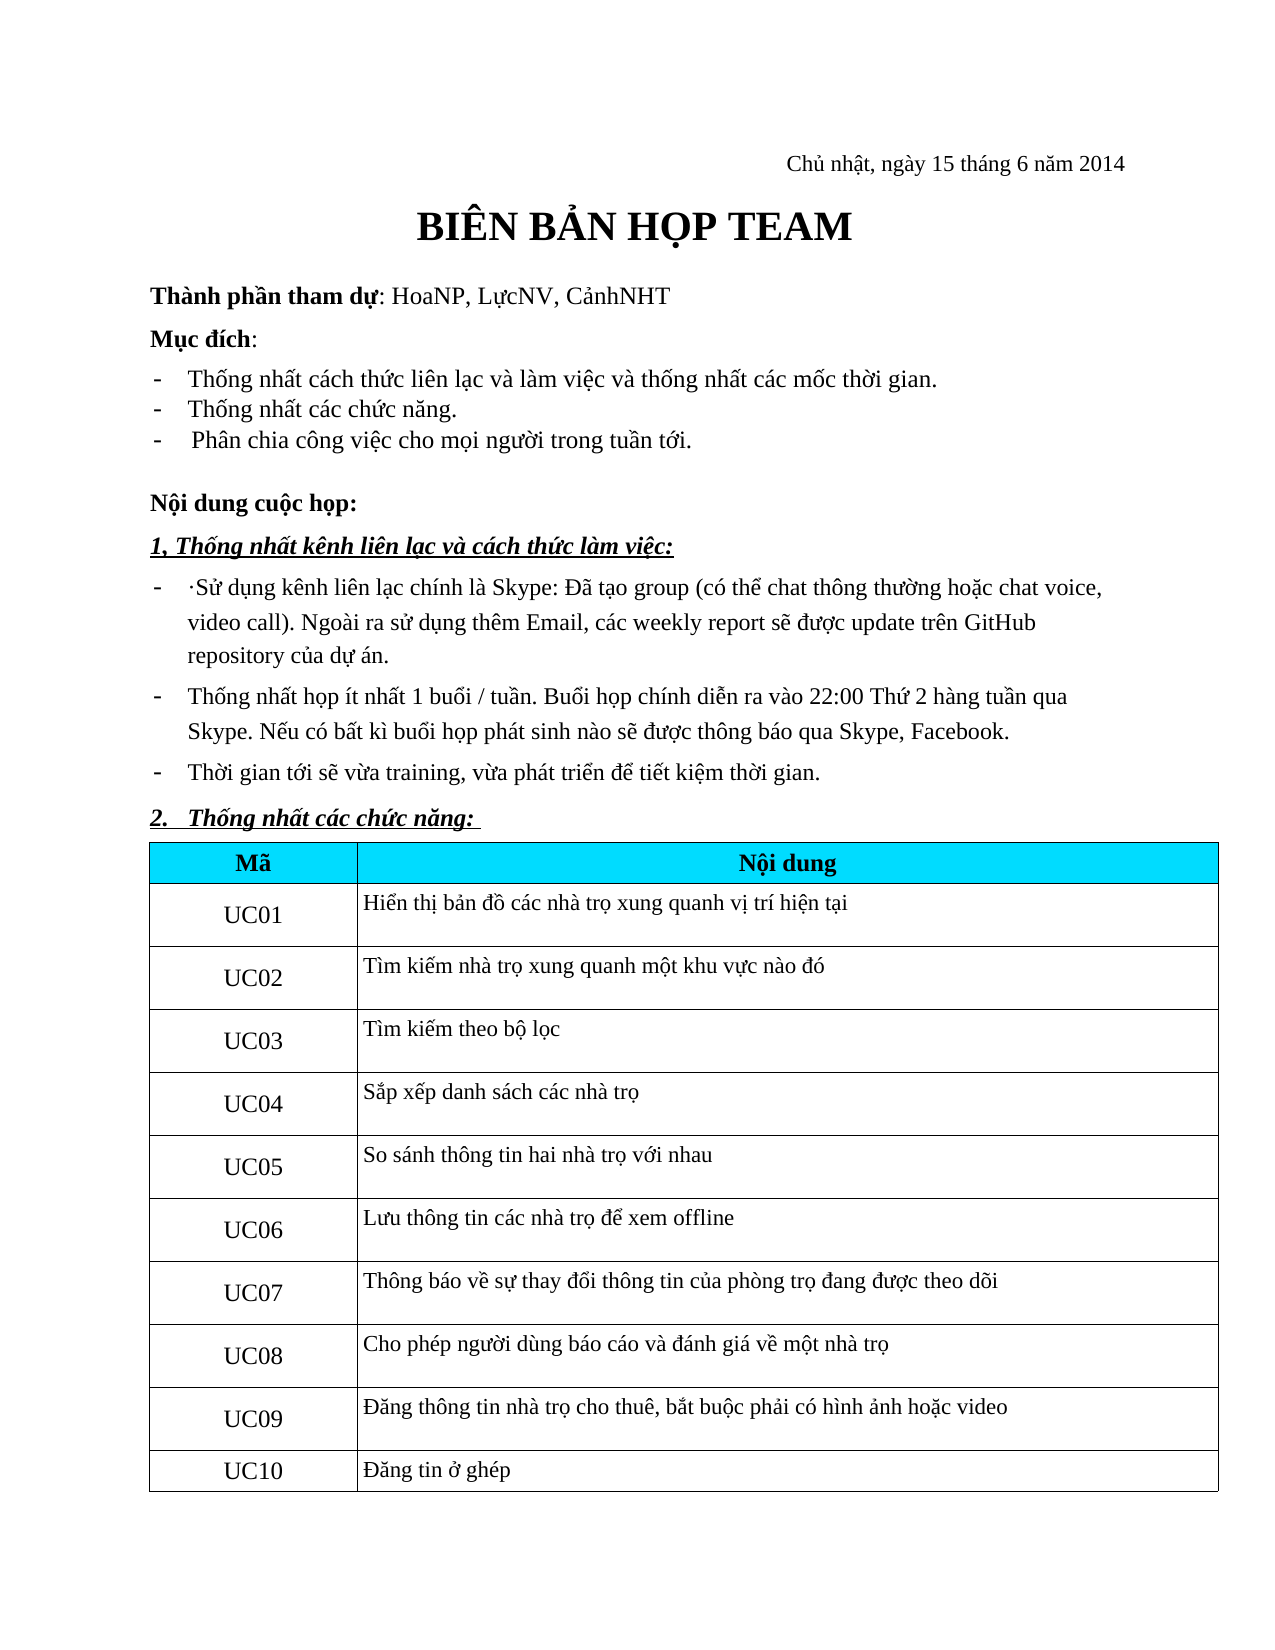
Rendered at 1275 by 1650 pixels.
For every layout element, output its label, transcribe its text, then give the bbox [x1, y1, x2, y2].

text Thành phần tham dự: HoaNP, LựcNV, CảnhNHT [150, 277, 1125, 310]
table_cell Đăng thông tin nhà trọ cho thuê, bắt buộc phải có hình ảnh hoặc video [358, 1388, 1218, 1450]
text BIÊN BẢN HỌP TEAM [150, 201, 1125, 249]
table_cell UC09 [150, 1388, 357, 1450]
list Thời gian tới sẽ vừa training, vừa phát triển để tiết kiệm thời gian. [150, 756, 1125, 788]
table_cell Sắp xếp danh sách các nhà trọ [358, 1073, 1218, 1135]
table_cell Đăng tin ở ghép [358, 1451, 1218, 1491]
text Mục đích: [150, 320, 1125, 353]
table_cell Cho phép người dùng báo cáo và đánh giá về một nhà trọ [358, 1325, 1218, 1387]
list Thống nhất cách thức liên lạc và làm việc và thống nhất các mốc thời gian. [150, 364, 1125, 394]
table_cell UC03 [150, 1010, 357, 1072]
table_cell UC08 [150, 1325, 357, 1387]
table_cell UC04 [150, 1073, 357, 1135]
table_header Mã [150, 843, 357, 883]
table_cell UC07 [150, 1262, 357, 1324]
table_cell Hiển thị bản đồ các nhà trọ xung quanh vị trí hiện tại [358, 884, 1218, 946]
table_cell Tìm kiếm nhà trọ xung quanh một khu vực nào đó [358, 947, 1218, 1009]
list Phân chia công việc cho mọi người trong tuần tới. [150, 425, 1125, 456]
text Chủ nhật, ngày 15 tháng 6 năm 2014 [150, 150, 1125, 176]
table_cell UC02 [150, 947, 357, 1009]
text Nội dung cuộc họp: [150, 484, 1125, 517]
list Thống nhất các chức năng. [150, 394, 1125, 425]
list Thống nhất họp ít nhất 1 buổi / tuần. Buổi họp chính diễn ra vào 22:00 Thứ 2 hàng tuần qua Skype. Nếu có bất kì buổi họp phát sinh nào sẽ được thông báo qua Skype, Facebook. [150, 679, 1125, 745]
table_cell So sánh thông tin hai nhà trọ với nhau [358, 1136, 1218, 1198]
table_cell UC10 [150, 1451, 357, 1491]
text 2. Thống nhất các chức năng: [150, 799, 1125, 832]
table_cell UC06 [150, 1199, 357, 1261]
table_cell Thông báo về sự thay đổi thông tin của phòng trọ đang được theo dõi [358, 1262, 1218, 1324]
table_cell Tìm kiếm theo bộ lọc [358, 1010, 1218, 1072]
table_header Nội dung [358, 843, 1218, 883]
table_cell UC05 [150, 1136, 357, 1198]
table_cell Lưu thông tin các nhà trọ để xem offline [358, 1199, 1218, 1261]
text 1, Thống nhất kênh liên lạc và cách thức làm việc: [150, 527, 1125, 560]
list ·Sử dụng kênh liên lạc chính là Skype: Đã tạo group (có thể chat thông thường hoặc chat voice, video call). Ngoài ra sử dụng thêm Email, các weekly report sẽ được update trên GitHub repository của dự án. [150, 570, 1125, 669]
table_cell UC01 [150, 884, 357, 946]
